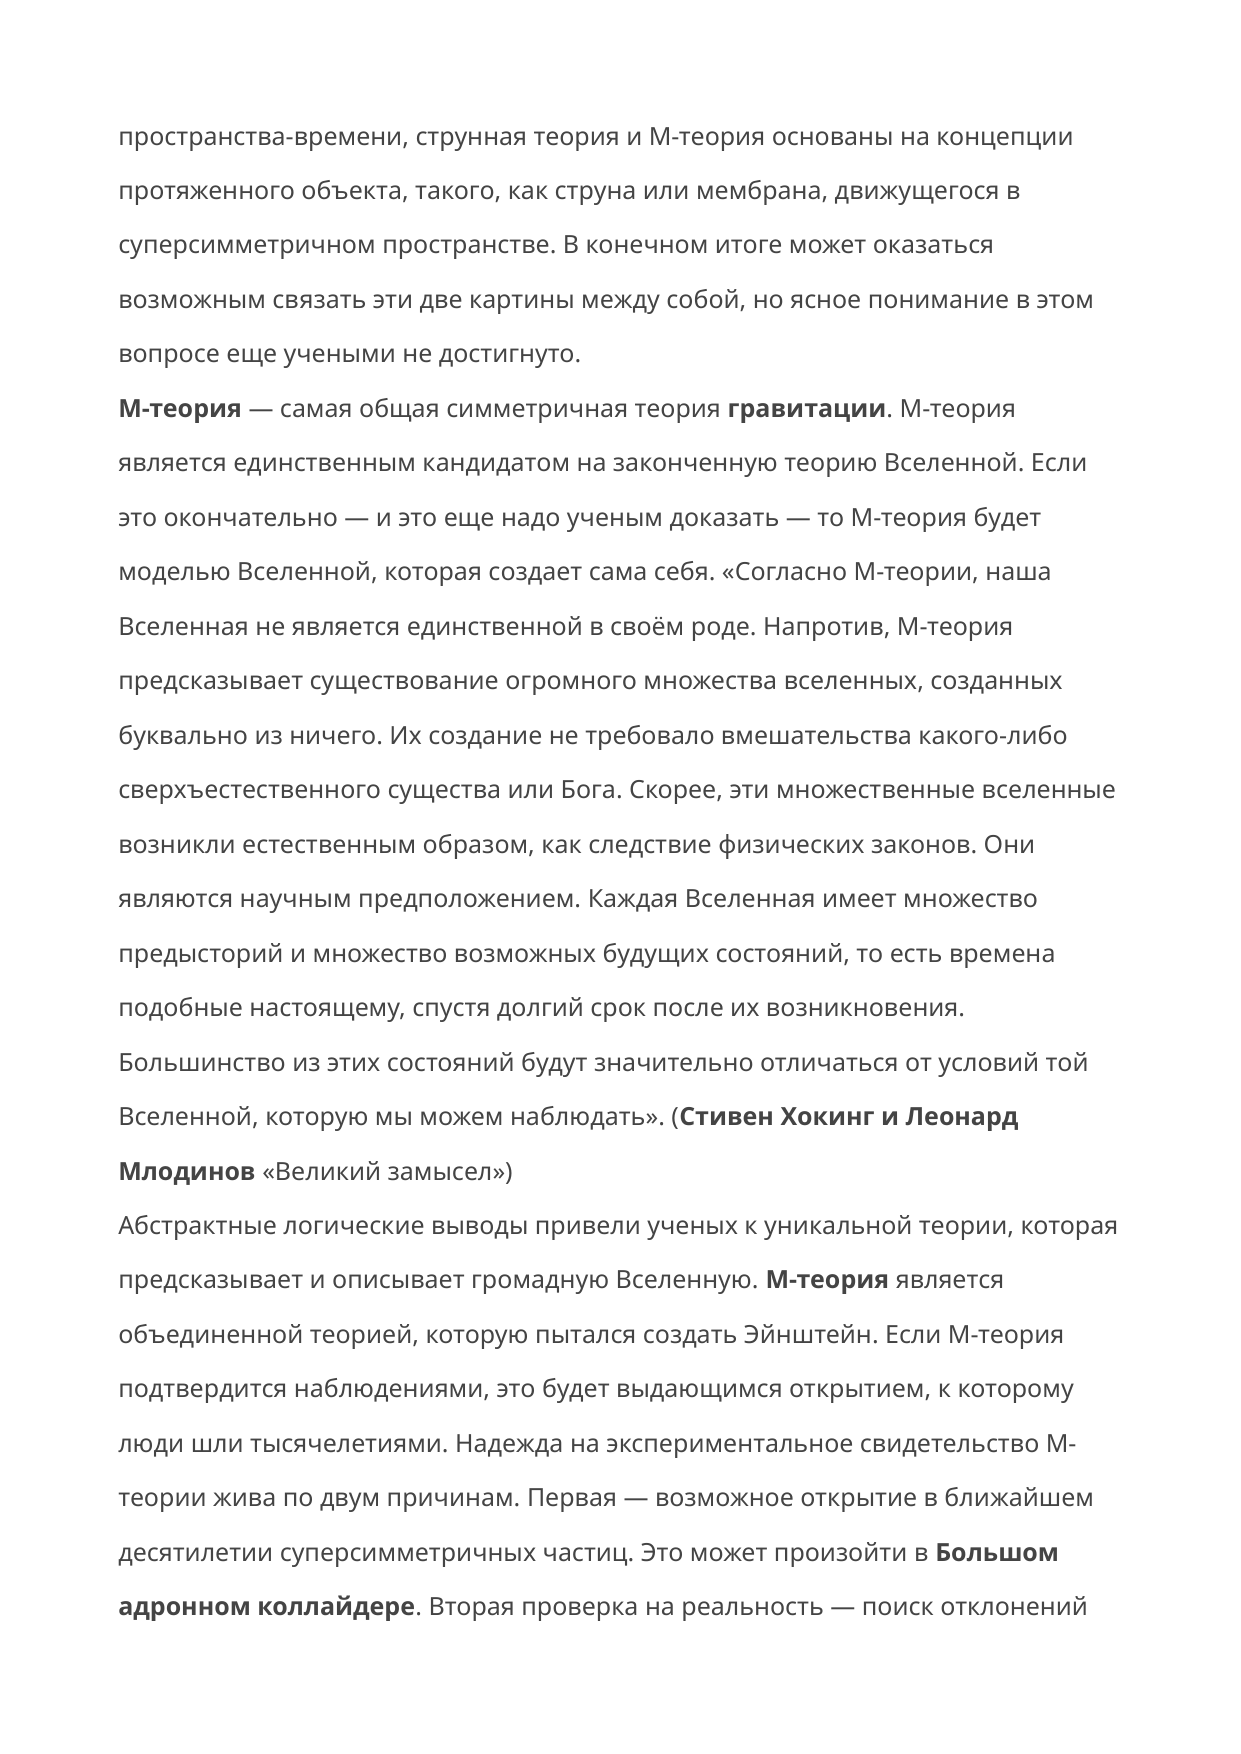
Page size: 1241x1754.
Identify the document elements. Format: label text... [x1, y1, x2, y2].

text Абстрактные логические выводы привели ученых к уникальной теории, которая предсказывает и описывает громадную Вселенную. М-теория является объединенной теорией, которую пытался создать Эйнштейн. Если М-теория подтвердится наблюдениями, это будет выдающимся открытием, к которому люди шли тысячелетиями. Надежда на экспериментальное свидетельство М-теории жива по двум причинам. Первая — возможное открытие в ближайшем десятилетии суперсимметричных частиц. Это может произойти в Большом адронном коллайдере. Вторая проверка на реальность — поиск отклонений [118, 1208, 1122, 1623]
text пространства-времени, струнная теория и М-теория основаны на концепции протяженного объекта, такого, как струна или мембрана, движущегося в суперсимметричном пространстве. В конечном итоге может оказаться возможным связать эти две картины между собой, но ясное понимание в этом вопросе еще учеными не достигнуто. [118, 118, 1122, 370]
text М-теория — самая общая симметричная теория гравитации. М-теория является единственным кандидатом на законченную теорию Вселенной. Если это окончательно — и это еще надо ученым доказать — то М-теория будет моделью Вселенной, которая создает сама себя. «Согласно М-теории, наша Вселенная не является единственной в своём роде. Напротив, М-теория предсказывает существование огромного множества вселенных, созданных буквально из ничего. Их создание не требовало вмешательства какого-либо сверхъестественного существа или Бога. Скорее, эти множественные вселенные возникли естественным образом, как следствие физических законов. Они являются научным предположением. Каждая Вселенная имеет множество предысторий и множество возможных будущих состояний, то есть времена подобные настоящему, спустя долгий срок после их возникновения. Большинство из этих состояний будут значительно отличаться от условий той Вселенной, которую мы можем наблюдать». (Стивен Хокинг и Леонард Млодинов «Великий замысел») [118, 391, 1122, 1187]
